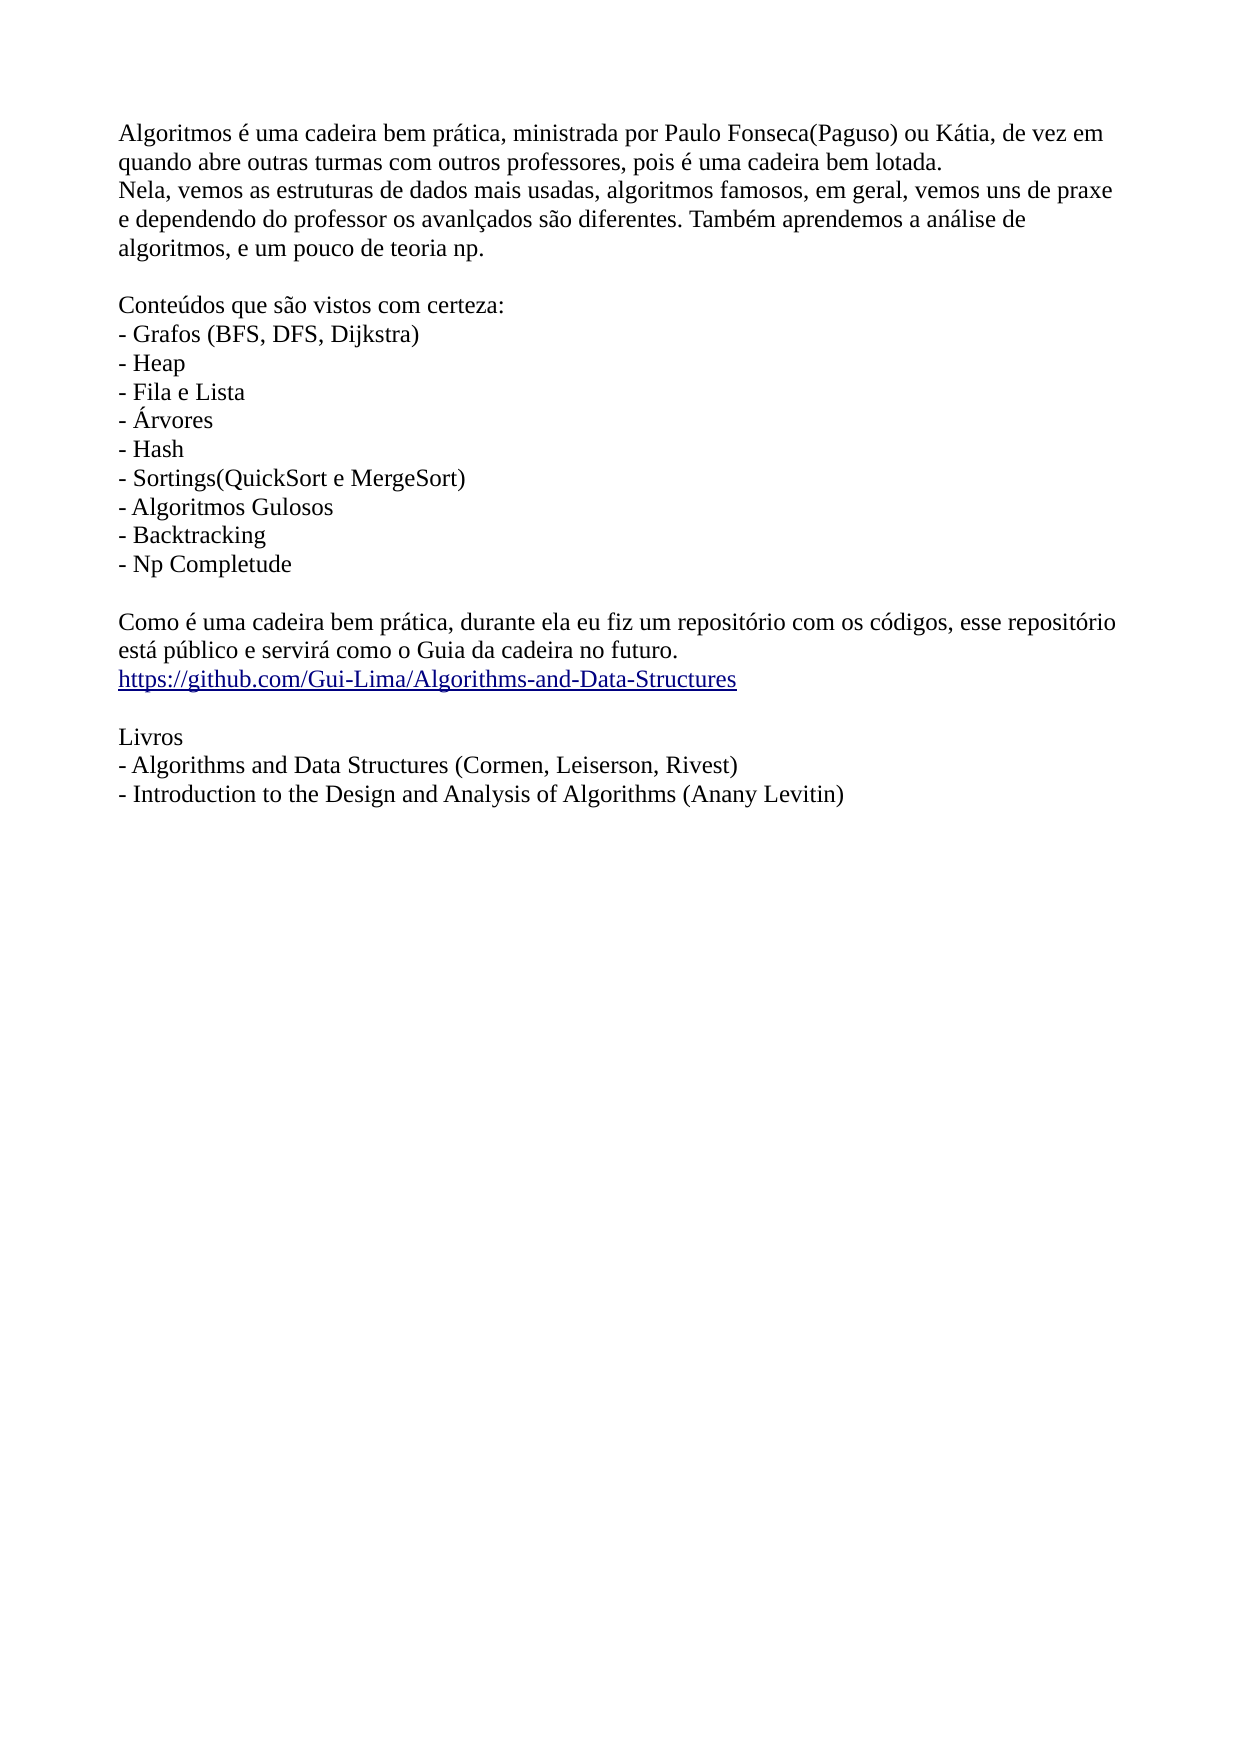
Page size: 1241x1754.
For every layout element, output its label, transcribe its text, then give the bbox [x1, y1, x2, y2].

text - Sortings(QuickSort e MergeSort) [118, 463, 1122, 492]
text Como é uma cadeira bem prática, durante ela eu fiz um repositório com os códigos, esse repositório está público e servirá como o Guia da cadeira no futuro. [118, 607, 1122, 664]
text Livros [118, 722, 1122, 751]
text Conteúdos que são vistos com certeza: [118, 291, 1122, 319]
text - Hash [118, 434, 1122, 463]
text https://github.com/Gui-Lima/Algorithms-and-Data-Structures [118, 664, 1122, 693]
text - Grafos (BFS, DFS, Dijkstra) [118, 319, 1122, 348]
text - Fila e Lista [118, 377, 1122, 406]
text - Np Completude [118, 549, 1122, 578]
text - Algoritmos Gulosos [118, 492, 1122, 521]
text - Algorithms and Data Structures (Cormen, Leiserson, Rivest) [118, 751, 1122, 779]
text - Introduction to the Design and Analysis of Algorithms (Anany Levitin) [118, 779, 1122, 808]
text Algoritmos é uma cadeira bem prática, ministrada por Paulo Fonseca(Paguso) ou Kátia, de vez em quando abre outras turmas com outros professores, pois é uma cadeira bem lotada. [118, 118, 1122, 176]
text - Árvores [118, 406, 1122, 434]
text - Backtracking [118, 521, 1122, 549]
text Nela, vemos as estruturas de dados mais usadas, algoritmos famosos, em geral, vemos uns de praxe e dependendo do professor os avanlçados são diferentes. Também aprendemos a análise de algoritmos, e um pouco de teoria np. [118, 176, 1122, 262]
text - Heap [118, 348, 1122, 377]
